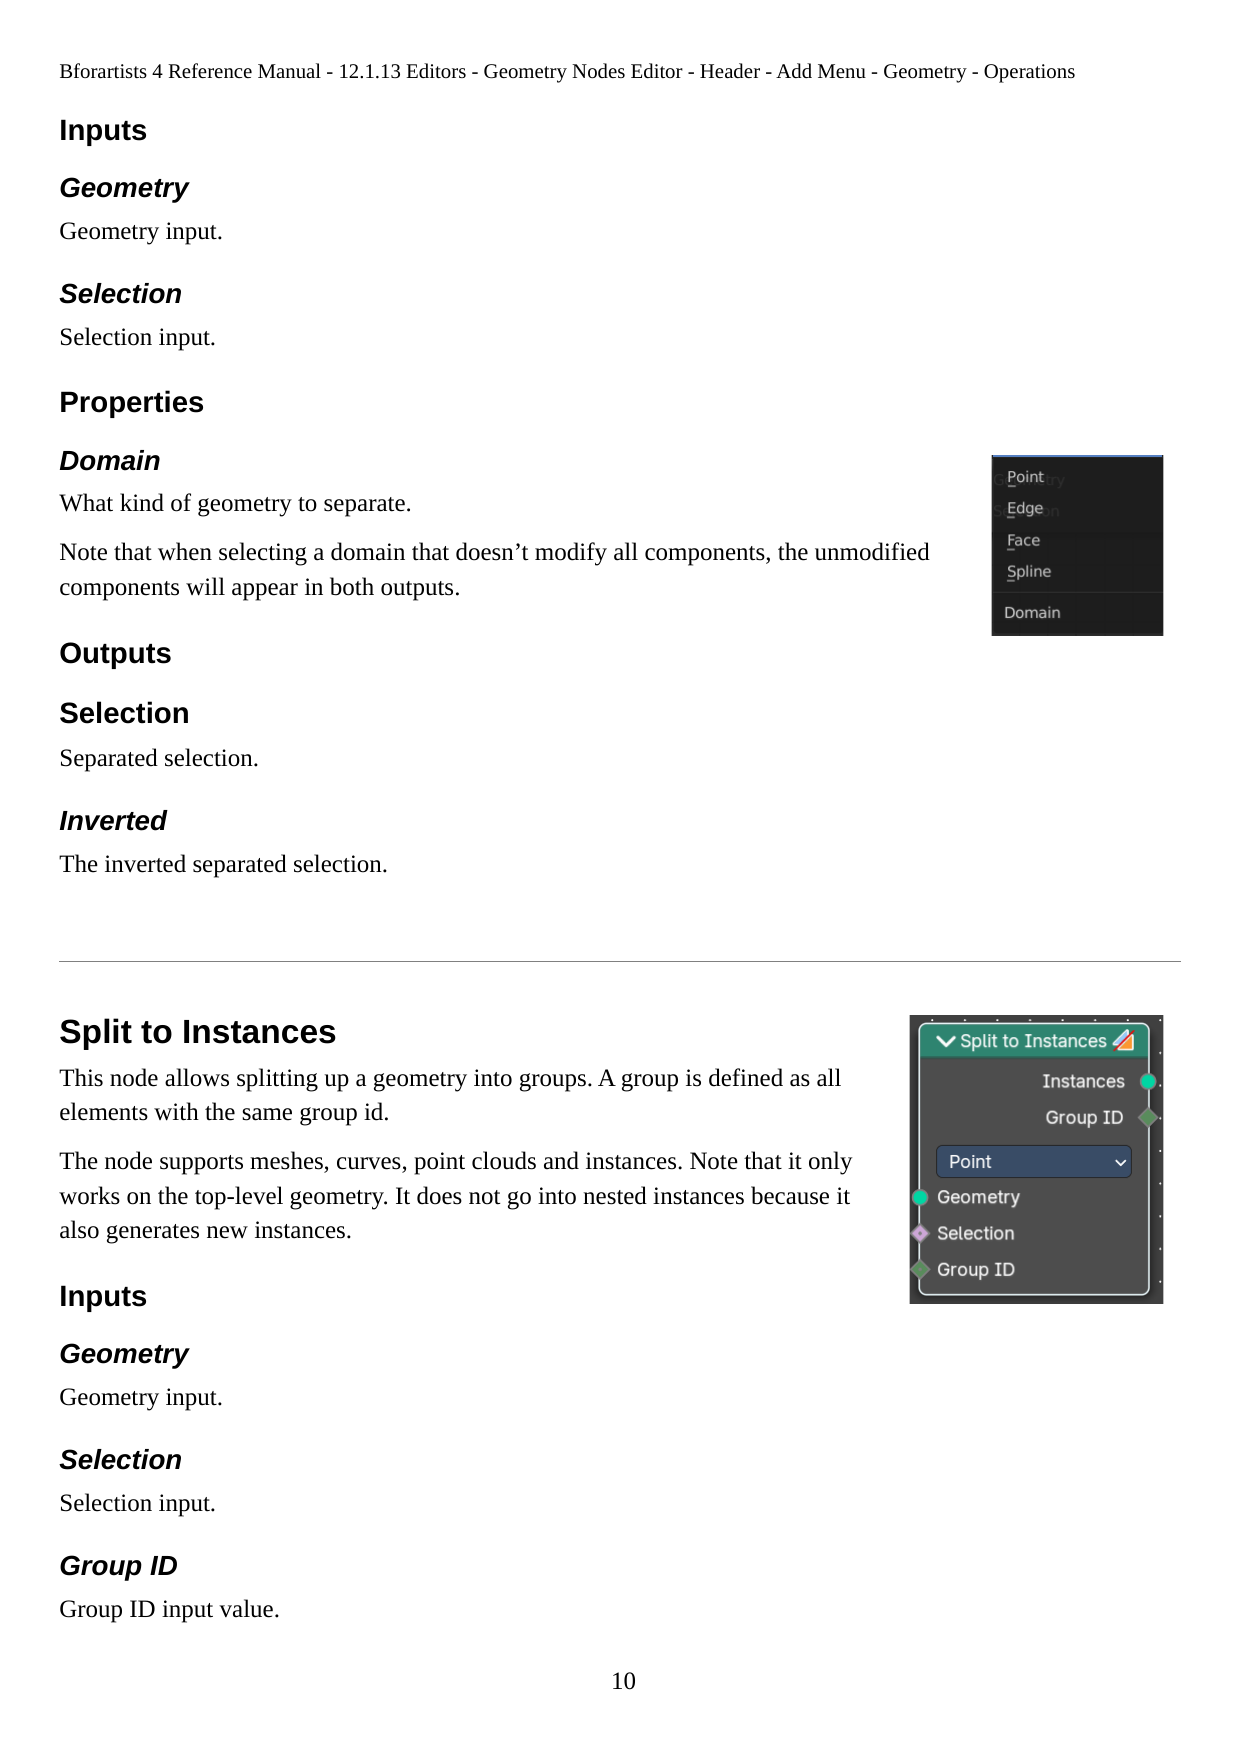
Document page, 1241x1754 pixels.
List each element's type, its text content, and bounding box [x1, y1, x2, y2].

subtitle Inverted [59, 804, 1181, 836]
text Selection input. [59, 322, 1181, 350]
text What kind of geometry to separate. [59, 488, 991, 517]
subtitle Properties [59, 385, 1181, 419]
text The node supports meshes, curves, point clouds and instances. Note that it only works on the top-level geometry. It does not go into nested instances because it also generates new instances. [59, 1146, 909, 1244]
subtitle Selection [59, 696, 1181, 730]
subtitle Inputs [59, 1279, 1181, 1313]
subtitle Domain [59, 444, 1181, 476]
subtitle Outputs [59, 636, 1181, 669]
text Geometry input. [59, 216, 1181, 244]
text Geometry input. [59, 1382, 1181, 1411]
text Selection input. [59, 1488, 1181, 1517]
text Separated selection. [59, 743, 1181, 771]
subtitle Selection [59, 277, 1181, 309]
subtitle Selection [59, 1444, 1181, 1476]
text Note that when selecting a domain that doesn’t modify all components, the unmodified components will appear in both outputs. [59, 537, 991, 601]
picture [909, 1015, 1164, 1304]
text Group ID input value. [59, 1594, 1181, 1623]
subtitle Inputs [59, 113, 1181, 146]
subtitle Split to Instances [59, 1012, 1181, 1050]
subtitle Geometry [59, 171, 1181, 203]
subtitle Geometry [59, 1338, 1181, 1370]
text The inverted separated selection. [59, 849, 1181, 877]
text This node allows splitting up a geometry into groups. A group is defined as all elements with the same group id. [59, 1063, 909, 1126]
subtitle Group ID [59, 1550, 1181, 1582]
picture [991, 455, 1164, 636]
